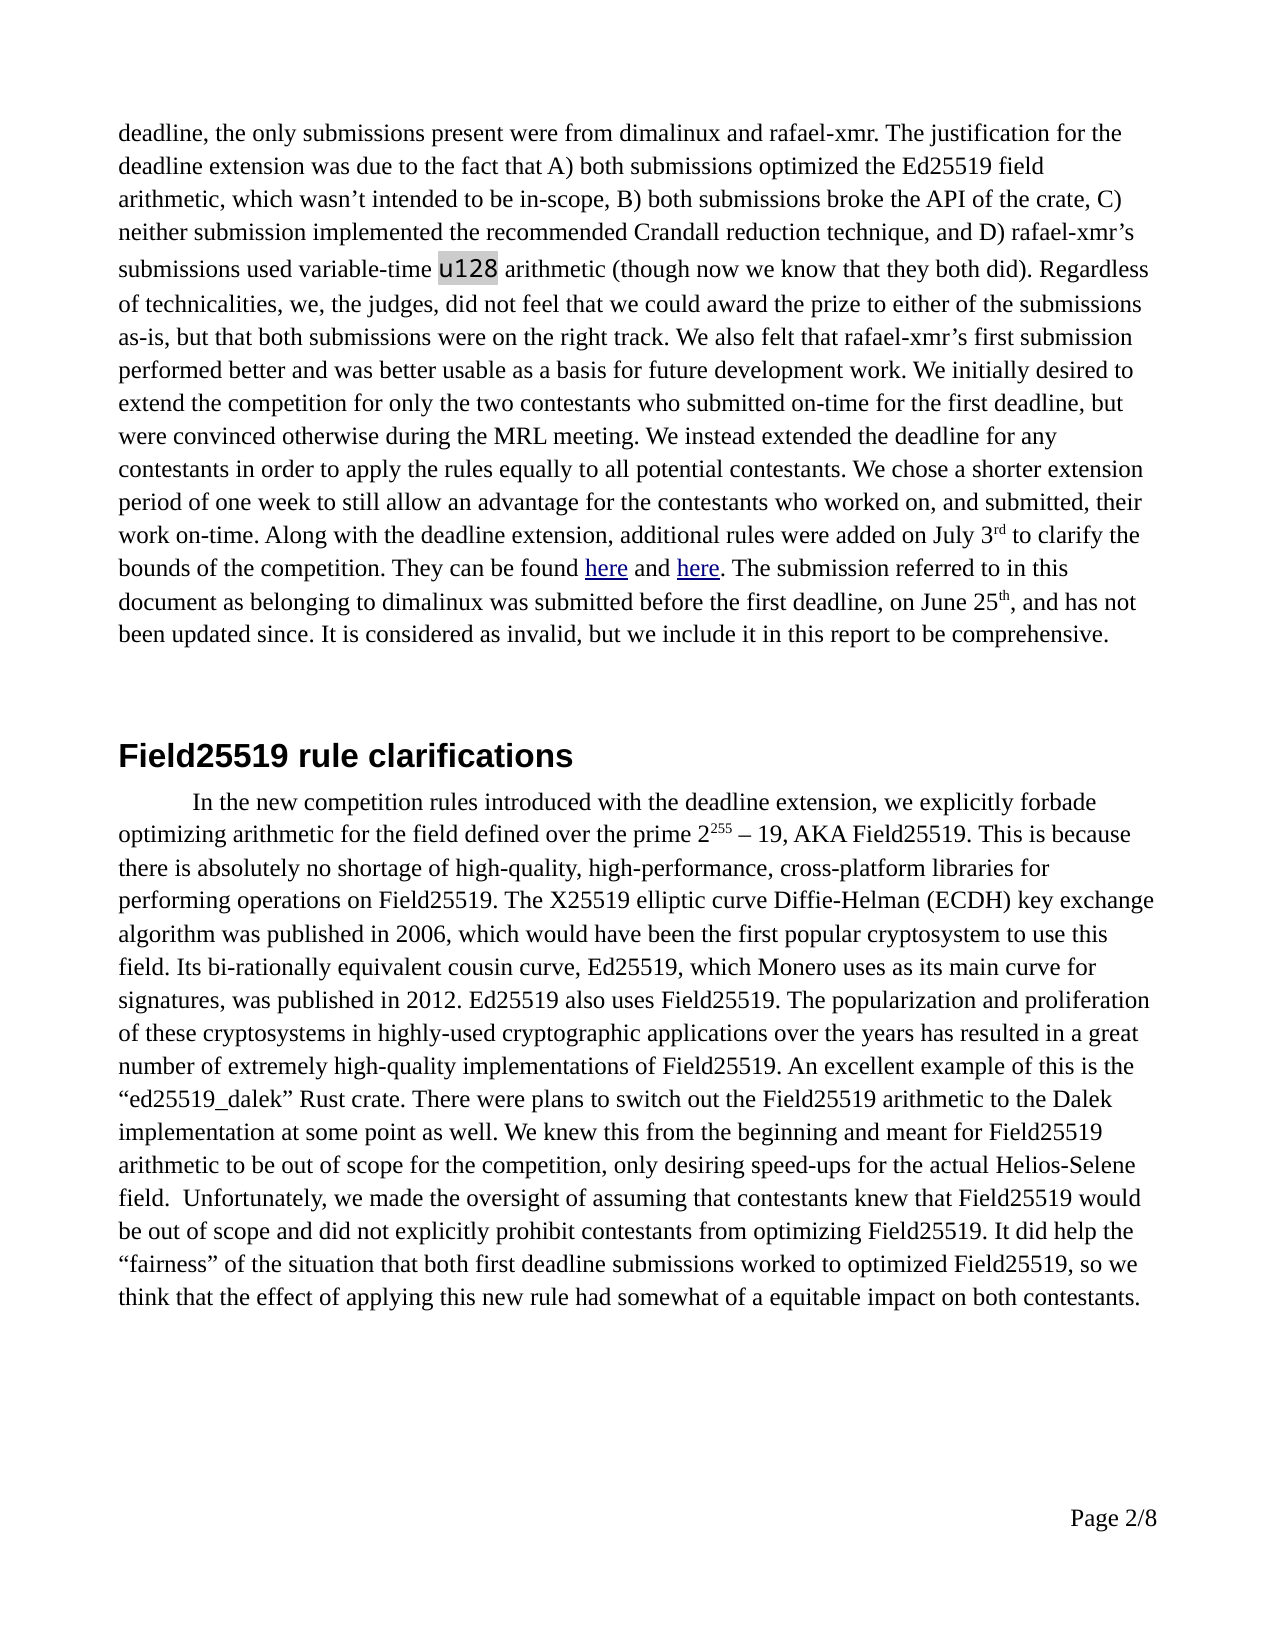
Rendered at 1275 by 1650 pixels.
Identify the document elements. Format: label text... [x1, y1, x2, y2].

subtitle Field25519 rule clarifications [118, 736, 1157, 774]
text deadline, the only submissions present were from dimalinux and rafael-xmr. The justification for the deadline extension was due to the fact that A) both submissions optimized the Ed25519 field arithmetic, which wasn’t intended to be in-scope, B) both submissions broke the API of the crate, C) neither submission implemented the recommended Crandall reduction technique, and D) rafael-xmr’s submissions used variable-time u128 arithmetic (though now we know that they both did). Regardless of technicalities, we, the judges, did not feel that we could award the prize to either of the submissions as-is, but that both submissions were on the right track. We also felt that rafael-xmr’s first submission performed better and was better usable as a basis for future development work. We initially desired to extend the competition for only the two contestants who submitted on-time for the first deadline, but were convinced otherwise during the MRL meeting. We instead extended the deadline for any contestants in order to apply the rules equally to all potential contestants. We chose a shorter extension period of one week to still allow an advantage for the contestants who worked on, and submitted, their work on-time. Along with the deadline extension, additional rules were added on July 3rd to clarify the bounds of the competition. They can be found here and here. The submission referred to in this document as belonging to dimalinux was submitted before the first deadline, on June 25th, and has not been updated since. It is considered as invalid, but we include it in this report to be comprehensive. [118, 118, 1157, 648]
text In the new competition rules introduced with the deadline extension, we explicitly forbade optimizing arithmetic for the field defined over the prime 2255 – 19, AKA Field25519. This is because there is absolutely no shortage of high-quality, high-performance, cross-platform libraries for performing operations on Field25519. The X25519 elliptic curve Diffie-Helman (ECDH) key exchange algorithm was published in 2006, which would have been the first popular cryptosystem to use this field. Its bi-rationally equivalent cousin curve, Ed25519, which Monero uses as its main curve for signatures, was published in 2012. Ed25519 also uses Field25519. The popularization and proliferation of these cryptosystems in highly-used cryptographic applications over the years has resulted in a great number of extremely high-quality implementations of Field25519. An excellent example of this is the “ed25519_dalek” Rust crate. There were plans to switch out the Field25519 arithmetic to the Dalek implementation at some point as well. We knew this from the beginning and meant for Field25519 arithmetic to be out of scope for the competition, only desiring speed-ups for the actual Helios-Selene field. Unfortunately, we made the oversight of assuming that contestants knew that Field25519 would be out of scope and did not explicitly prohibit contestants from optimizing Field25519. It did help the “fairness” of the situation that both first deadline submissions worked to optimized Field25519, so we think that the effect of applying this new rule had somewhat of a equitable impact on both contestants. [118, 787, 1157, 1311]
